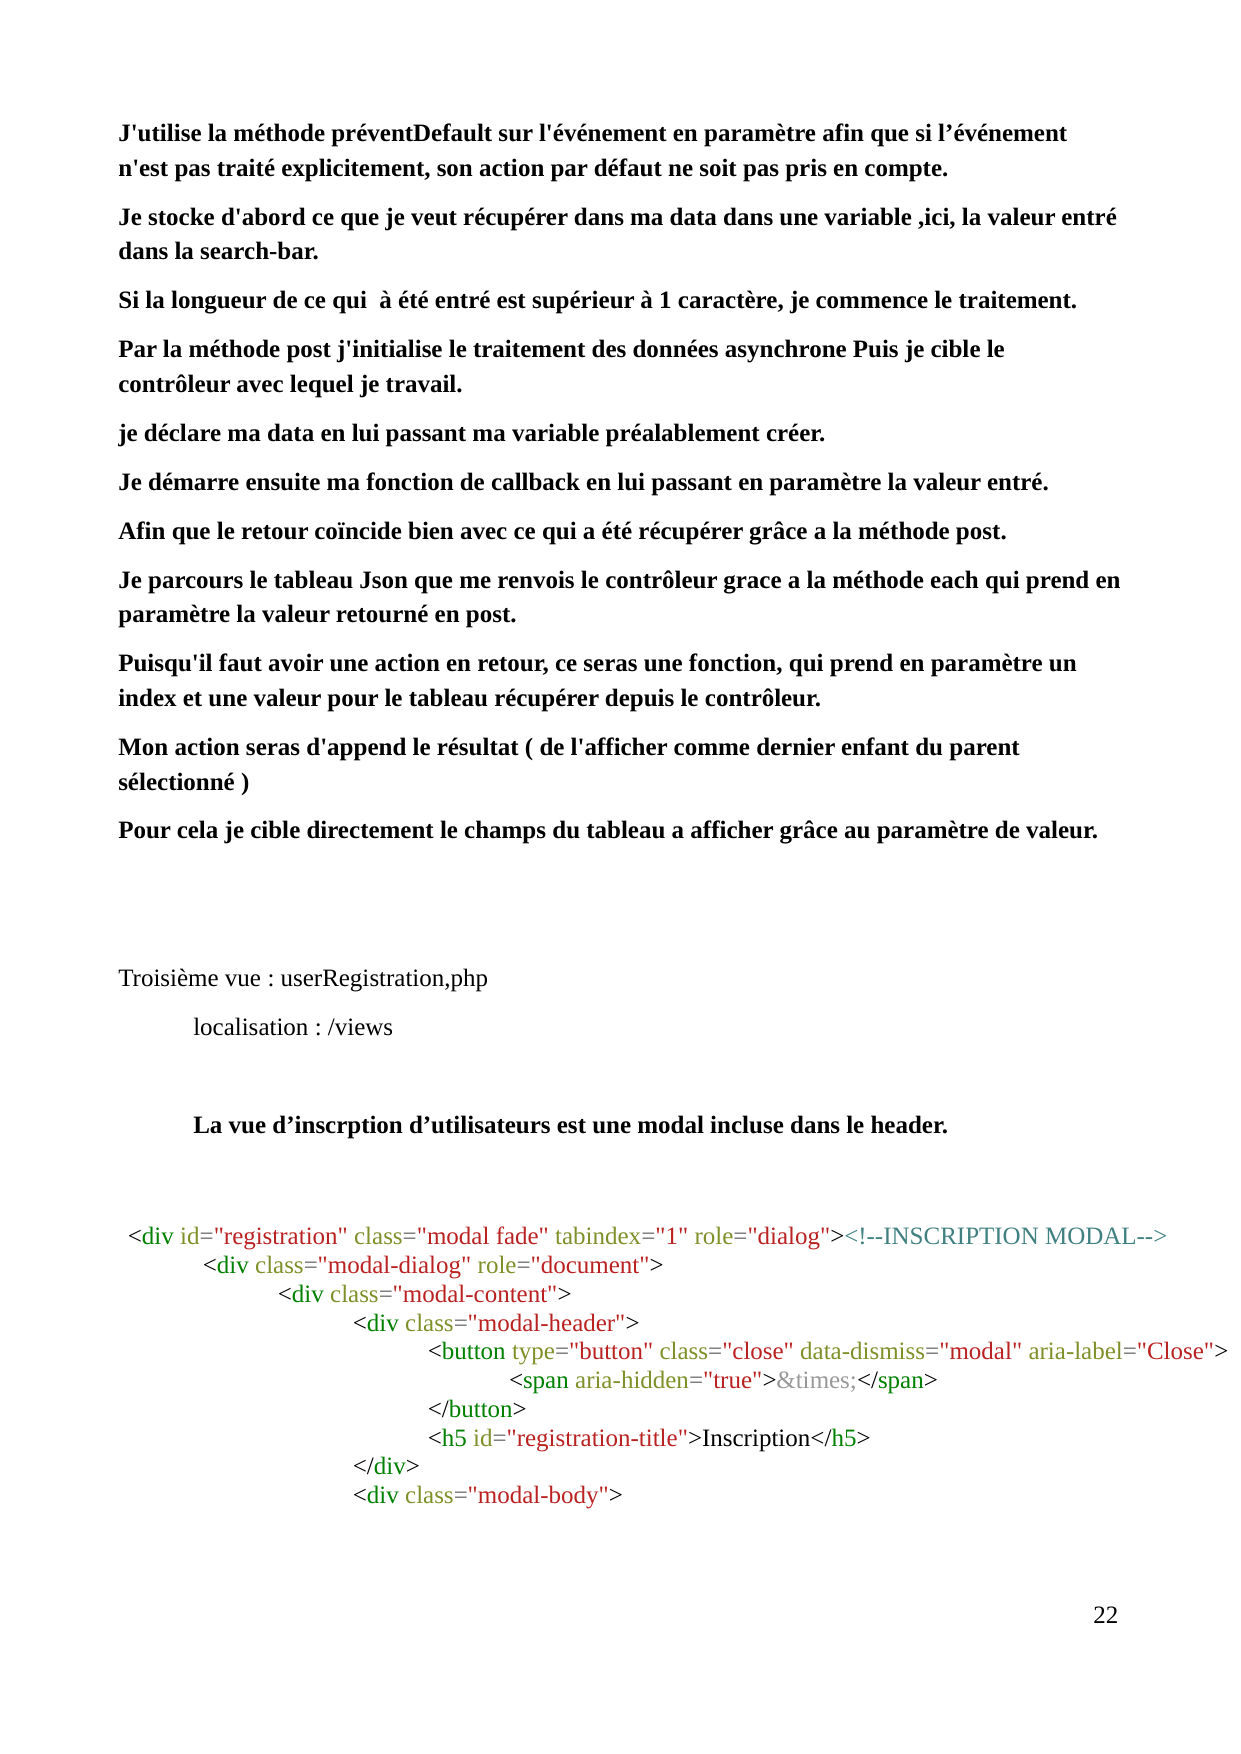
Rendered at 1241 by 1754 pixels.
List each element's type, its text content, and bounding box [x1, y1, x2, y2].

text Si la longueur de ce qui à été entré est supérieur à 1 caractère, je commence le traitement. [118, 285, 1122, 314]
text J'utilise la méthode préventDefault sur l'événement en paramètre afin que si l’événement n'est pas traité explicitement, son action par défaut ne soit pas pris en compte. [118, 118, 1122, 181]
text je déclare ma data en lui passant ma variable préalablement créer. [118, 418, 1122, 447]
text Je démarre ensuite ma fonction de callback en lui passant en paramètre la valeur entré. [118, 467, 1122, 496]
text Puisqu'il faut avoir une action en retour, ce seras une fonction, qui prend en paramètre un index et une valeur pour le tableau récupérer depuis le contrôleur. [118, 648, 1122, 712]
text localisation : /views [118, 1012, 1122, 1041]
text Pour cela je cible directement le champs du tableau a afficher grâce au paramètre de valeur. [118, 816, 1122, 844]
text Je stocke d'abord ce que je veut récupérer dans ma data dans une variable ,ici, la valeur entré dans la search-bar. [118, 202, 1122, 265]
text Afin que le retour coïncide bien avec ce qui a été récupérer grâce a la méthode post. [118, 516, 1122, 545]
text 22 [118, 1601, 1122, 1629]
text Mon action seras d'append le résultat ( de l'afficher comme dernier enfant du parent sélectionné ) [118, 732, 1122, 795]
text La vue d’inscrption d’utilisateurs est une modal incluse dans le header. [118, 1110, 1122, 1139]
text Troisième vue : userRegistration,php [118, 963, 1122, 992]
text Par la méthode post j'initialise le traitement des données asynchrone Puis je cible le contrôleur avec lequel je travail. [118, 334, 1122, 397]
text Je parcours le tableau Json que me renvois le contrôleur grace a la méthode each qui prend en paramètre la valeur retourné en post. [118, 565, 1122, 628]
